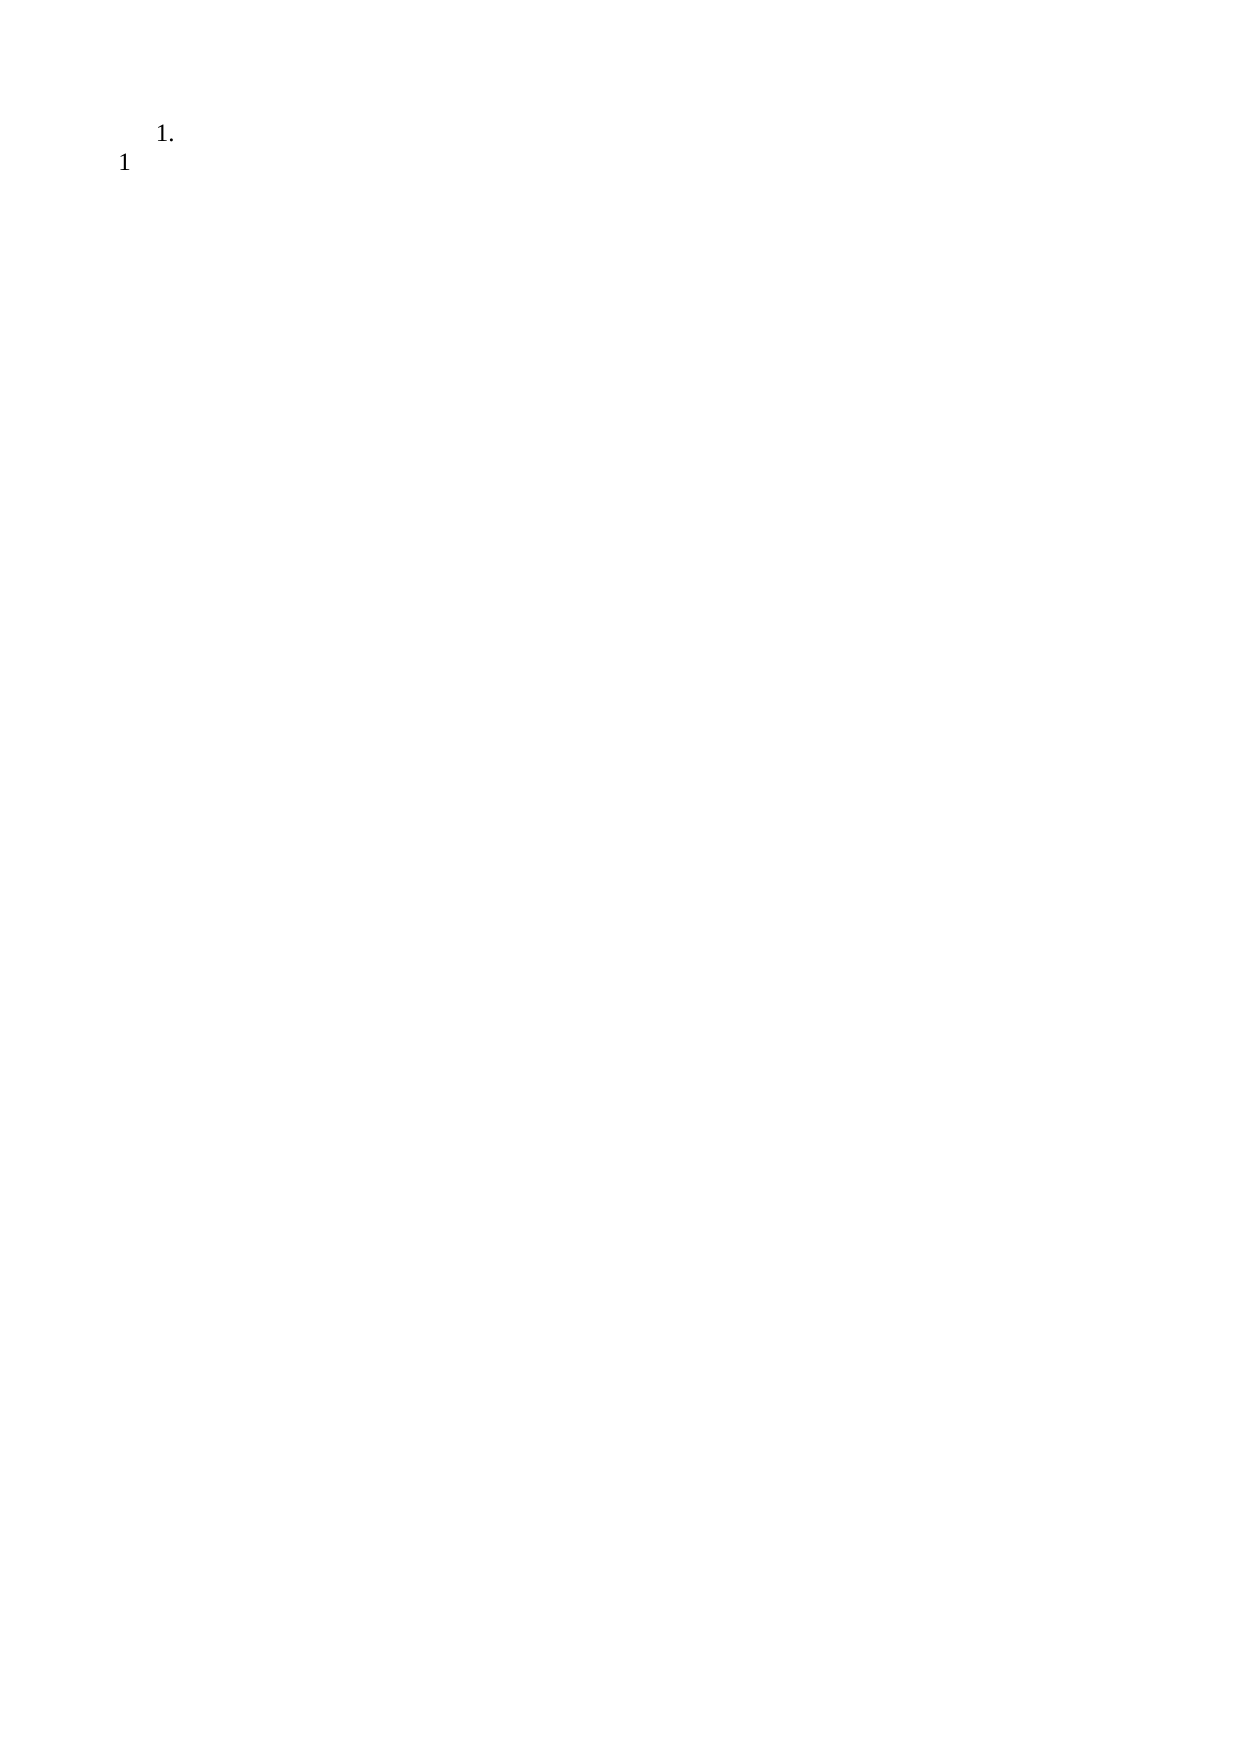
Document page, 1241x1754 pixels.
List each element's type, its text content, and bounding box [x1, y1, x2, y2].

text 1 [118, 147, 1122, 176]
